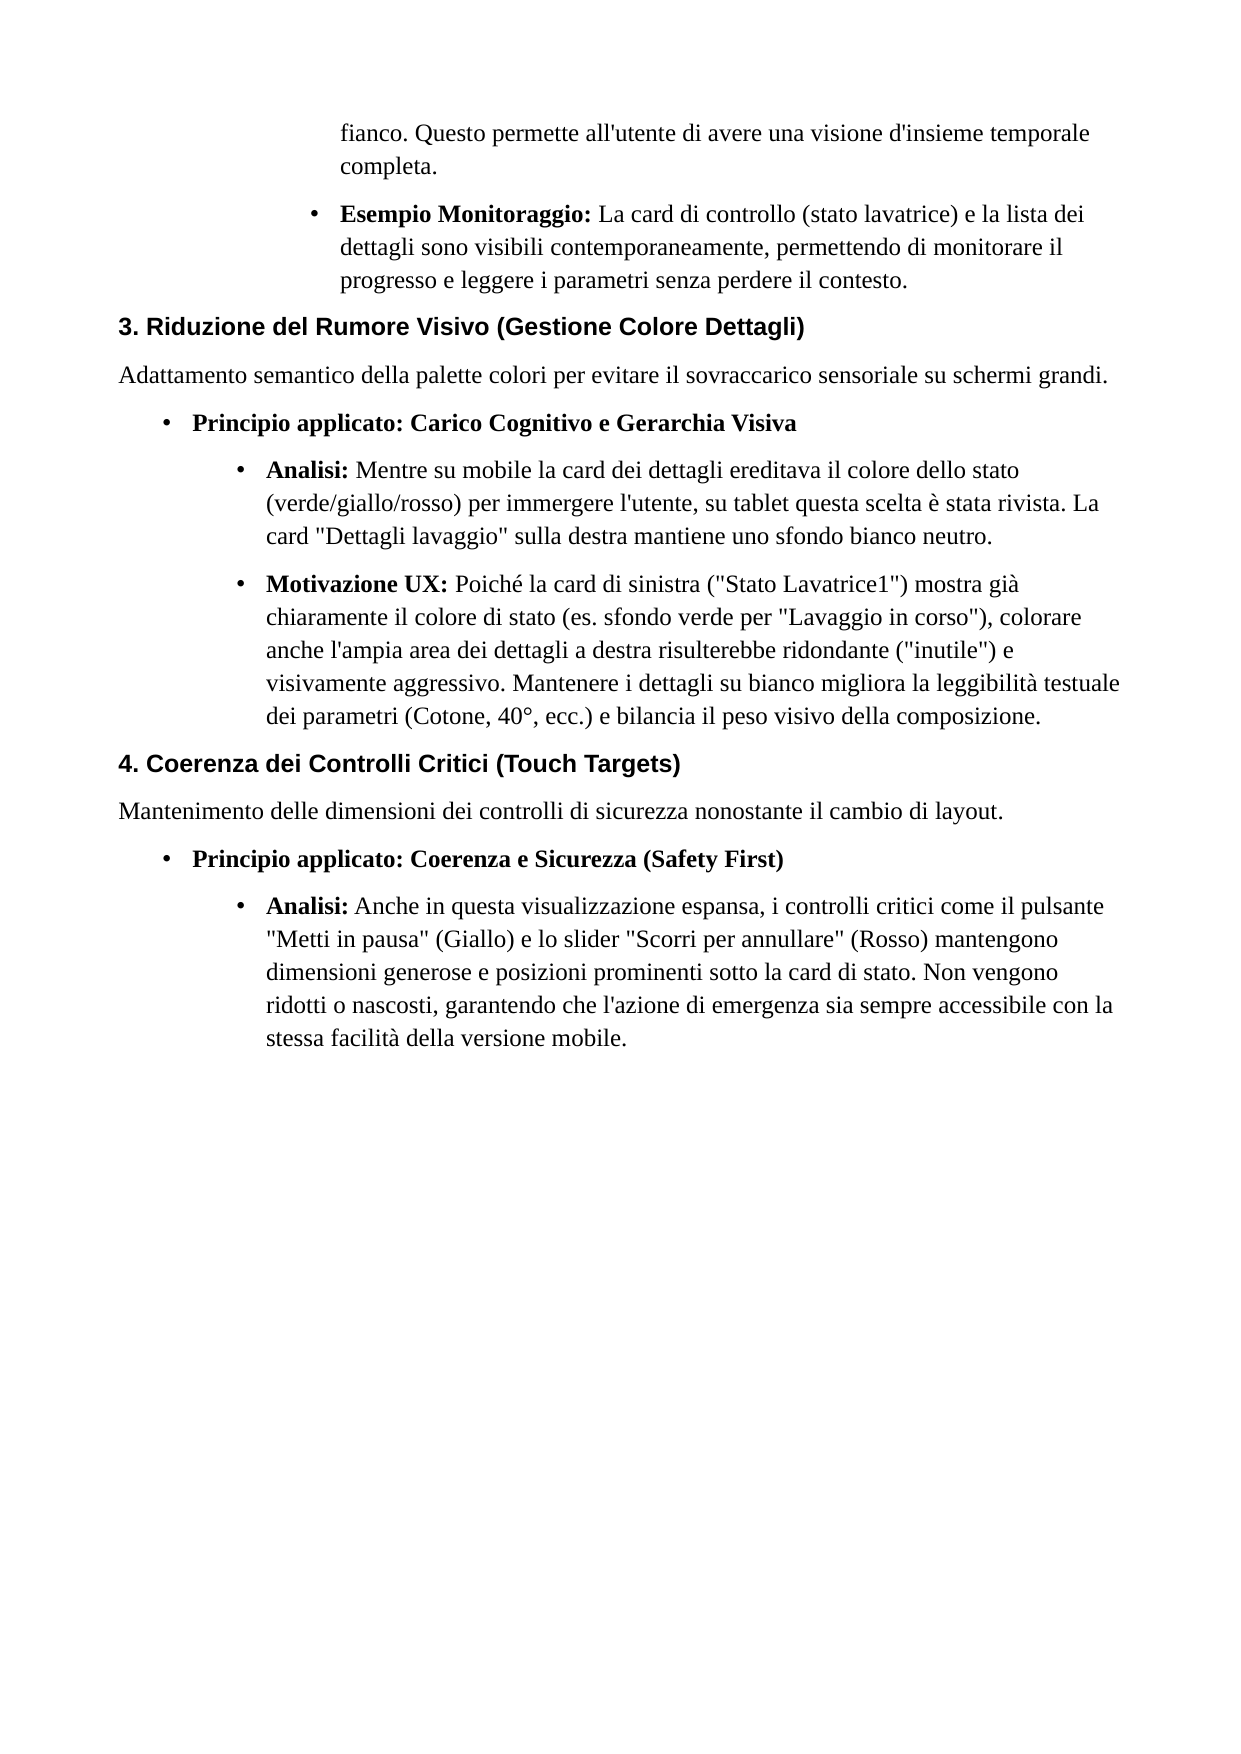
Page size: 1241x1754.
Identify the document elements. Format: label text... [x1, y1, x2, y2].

list fianco. Questo permette all'utente di avere una visione d'insieme temporale completa. [310, 118, 1122, 180]
subtitle 4. Coerenza dei Controlli Critici (Touch Targets) [118, 748, 1122, 777]
list Analisi: Mentre su mobile la card dei dettagli ereditava il colore dello stato (verde/giallo/rosso) per immergere l'utente, su tablet questa scelta è stata rivista. La card "Dettagli lavaggio" sulla destra mantiene uno sfondo bianco neutro. [236, 455, 1122, 550]
text Mantenimento delle dimensioni dei controlli di sicurezza nonostante il cambio di layout. [118, 796, 1122, 825]
list Analisi: Anche in questa visualizzazione espansa, i controlli critici come il pulsante "Metti in pausa" (Giallo) e lo slider "Scorri per annullare" (Rosso) mantengono dimensioni generose e posizioni prominenti sotto la card di stato. Non vengono ridotti o nascosti, garantendo che l'azione di emergenza sia sempre accessibile con la stessa facilità della versione mobile. [236, 891, 1122, 1052]
list Principio applicato: Coerenza e Sicurezza (Safety First) [162, 844, 1122, 872]
subtitle 3. Riduzione del Rumore Visivo (Gestione Colore Dettagli) [118, 312, 1122, 341]
list Principio applicato: Carico Cognitivo e Gerarchia Visiva [162, 408, 1122, 436]
list Motivazione UX: Poiché la card di sinistra ("Stato Lavatrice1") mostra già chiaramente il colore di stato (es. sfondo verde per "Lavaggio in corso"), colorare anche l'ampia area dei dettagli a destra risulterebbe ridondante ("inutile") e visivamente aggressivo. Mantenere i dettagli su bianco migliora la leggibilità testuale dei parametri (Cotone, 40°, ecc.) e bilancia il peso visivo della composizione. [236, 569, 1122, 730]
list Esempio Monitoraggio: La card di controllo (stato lavatrice) e la lista dei dettagli sono visibili contemporaneamente, permettendo di monitorare il progresso e leggere i parametri senza perdere il contesto. [310, 199, 1122, 293]
text Adattamento semantico della palette colori per evitare il sovraccarico sensoriale su schermi grandi. [118, 360, 1122, 389]
